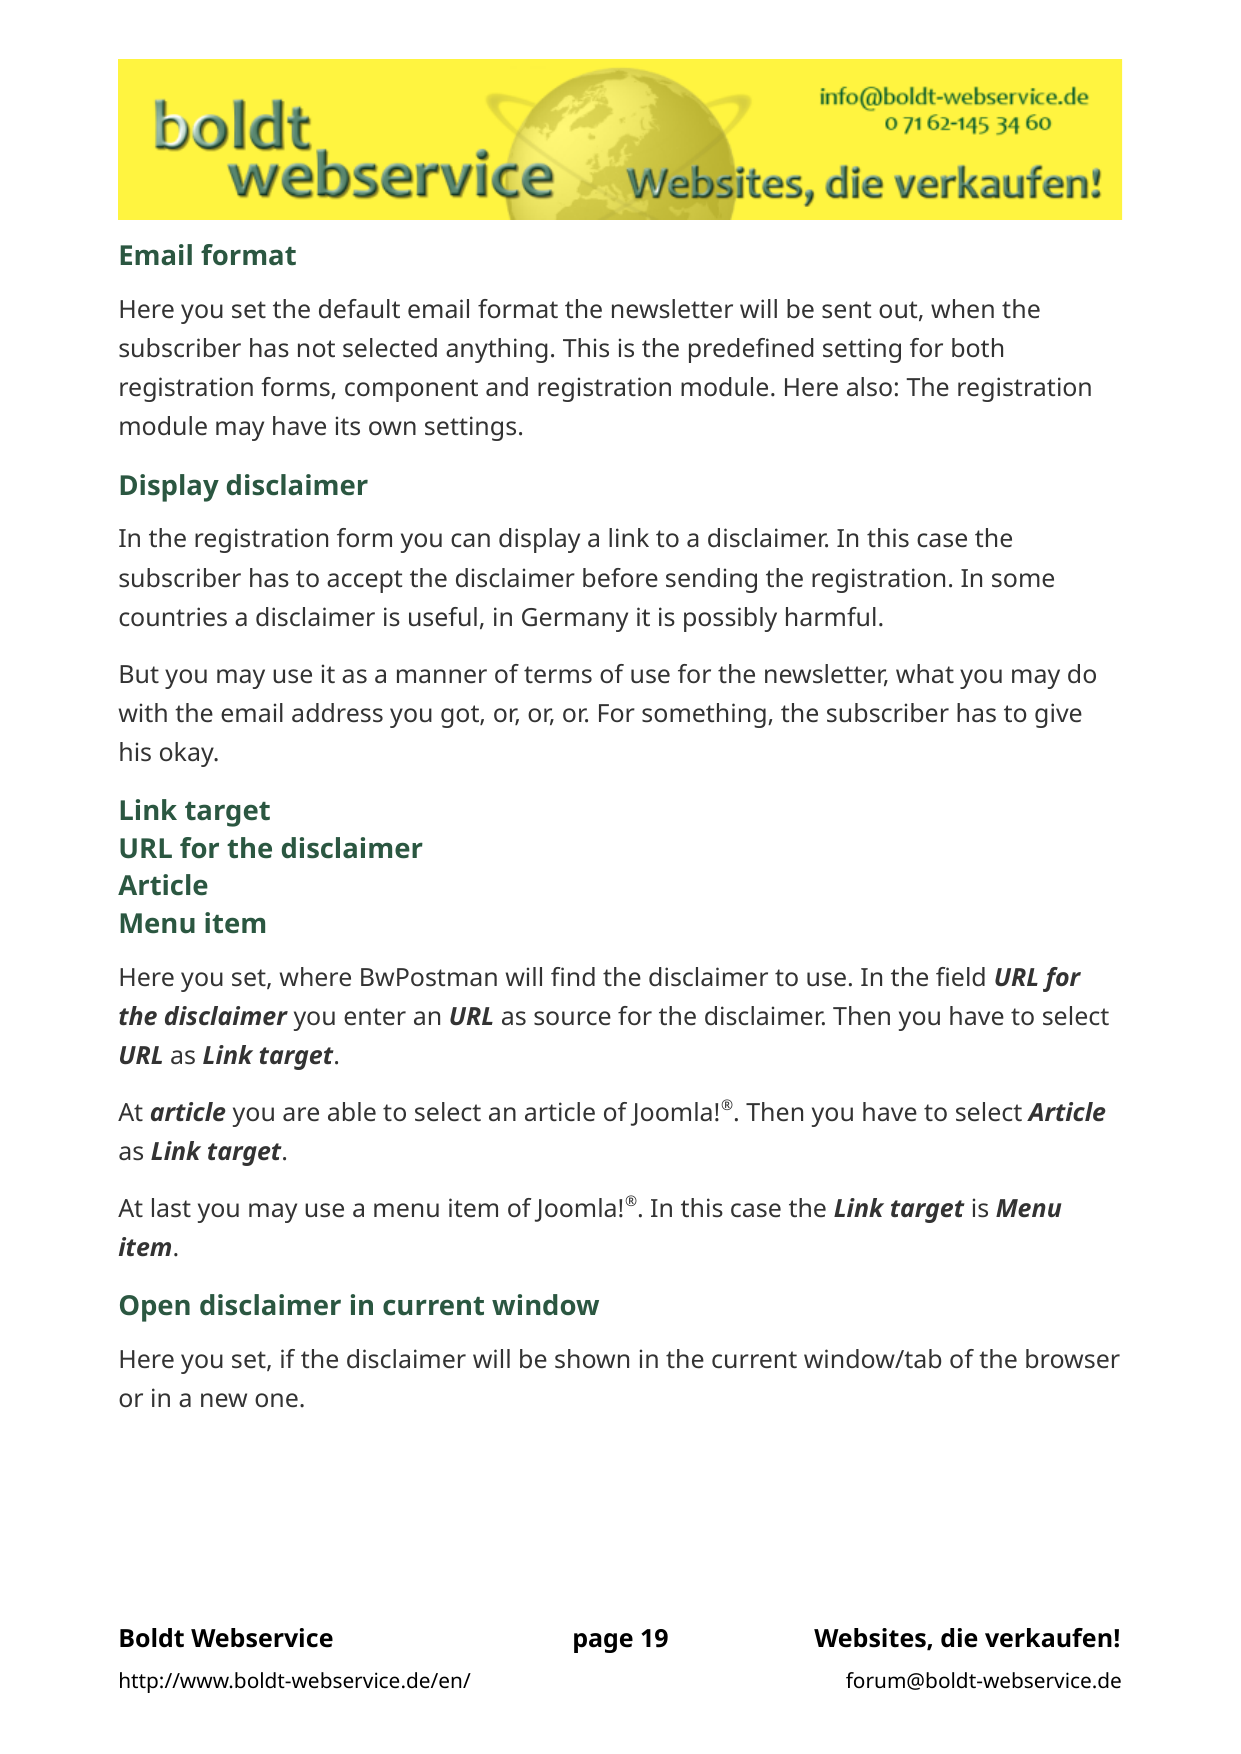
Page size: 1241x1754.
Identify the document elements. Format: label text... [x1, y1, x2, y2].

subtitle Open disclaimer in current window [118, 1286, 1122, 1324]
text At last you may use a menu item of Joomla!®. In this case the Link target is Menu item. [118, 1190, 1122, 1264]
text Here you set the default email format the newsletter will be sent out, when the subscriber has not selected anything. This is the predefined setting for both registration forms, component and registration module. Here also: The registration module may have its own settings. [118, 291, 1122, 443]
text At article you are able to select an article of Joomla!®. Then you have to select Article as Link target. [118, 1094, 1122, 1168]
text But you may use it as a manner of terms of use for the newsletter, what you may do with the email address you got, or, or, or. For something, the subscriber has to give his okay. [118, 656, 1122, 769]
text Here you set, if the disclaimer will be shown in the current window/tab of the browser or in a new one. [118, 1342, 1122, 1415]
subtitle Email format [118, 236, 1122, 274]
text Here you set, where BwPostman will find the disclaimer to use. In the field URL for the disclaimer you enter an URL as source for the disclaimer. Then you have to select URL as Link target. [118, 959, 1122, 1072]
subtitle Link target URL for the disclaimer Article Menu item [118, 791, 1122, 941]
subtitle Display disclaimer [118, 466, 1122, 503]
text In the registration form you can display a link to a disclaimer. In this case the subscriber has to accept the disclaimer before sending the registration. In some countries a disclaimer is useful, in Germany it is possibly harmful. [118, 521, 1122, 633]
picture [118, 59, 1123, 220]
